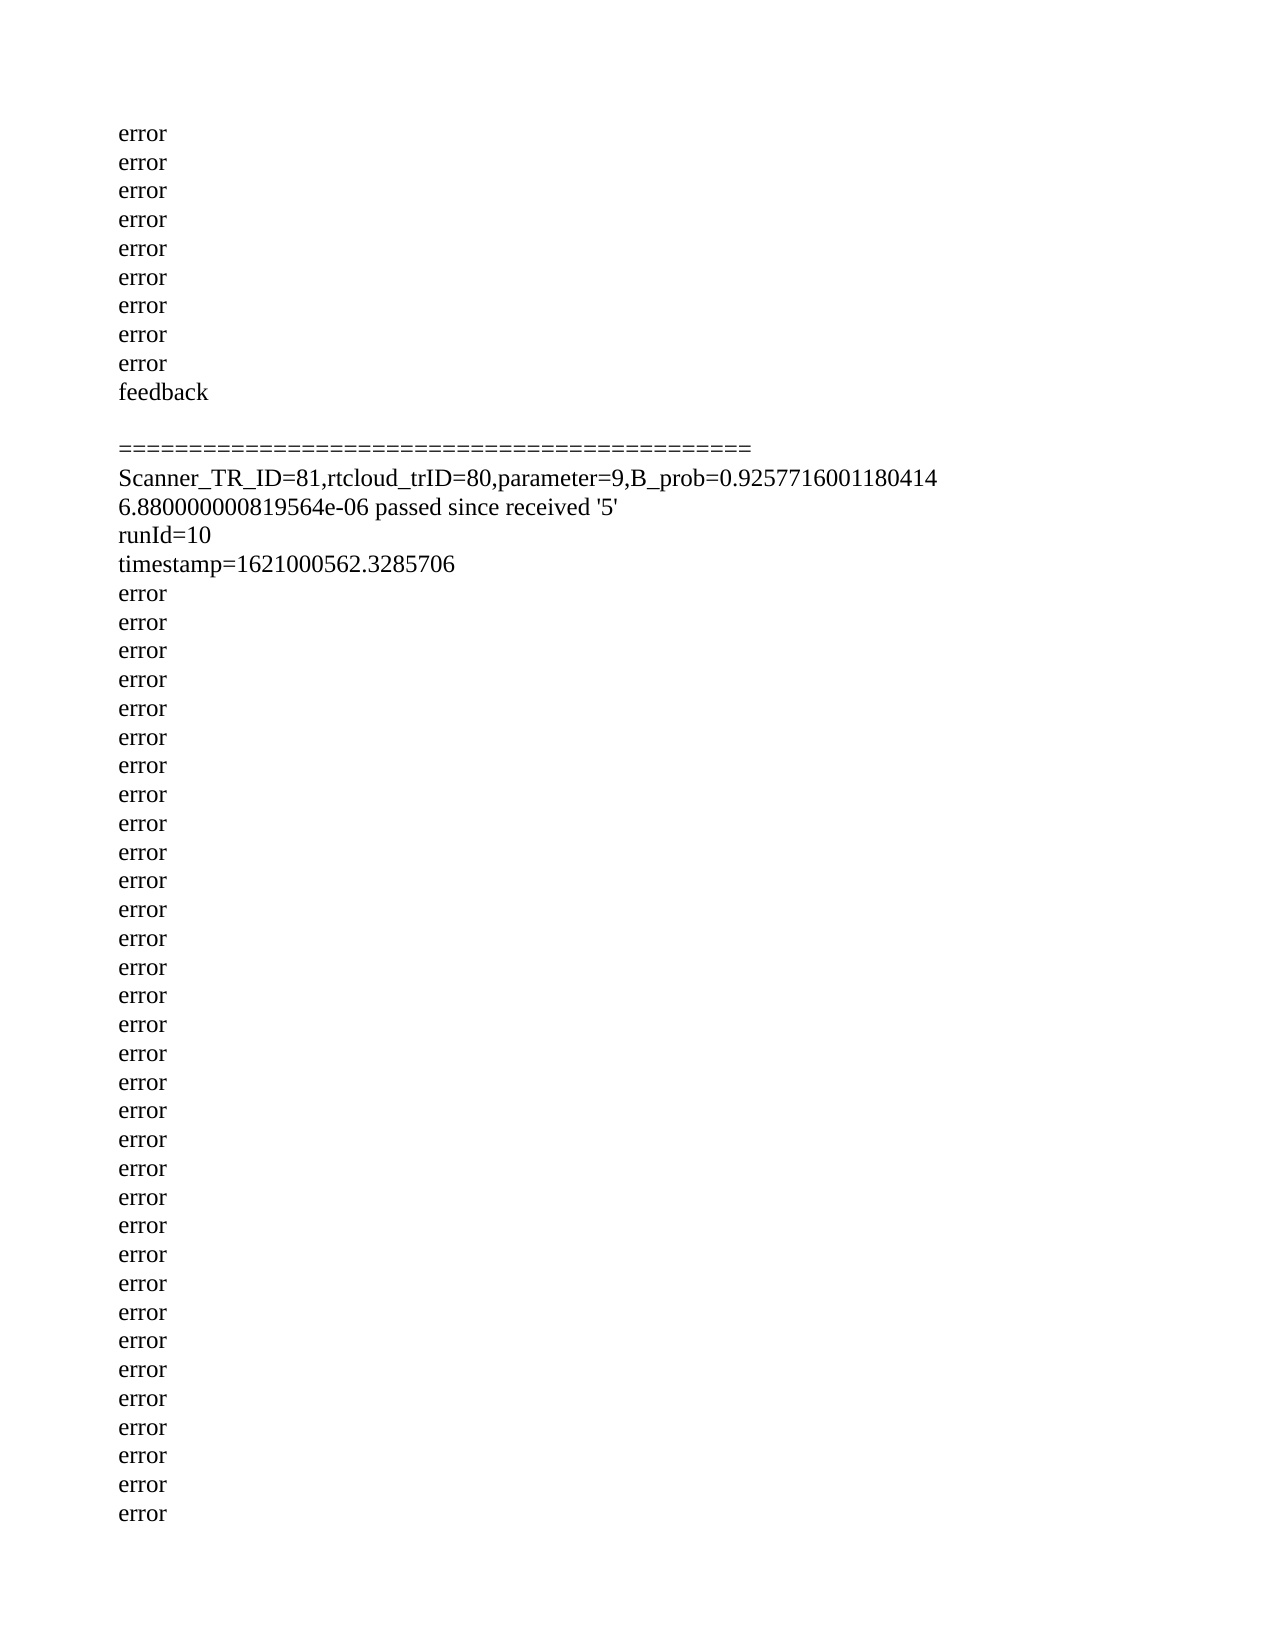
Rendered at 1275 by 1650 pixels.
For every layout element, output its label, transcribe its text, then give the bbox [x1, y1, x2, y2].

text error [118, 1441, 1157, 1469]
text Scanner_TR_ID=81,rtcloud_trID=80,parameter=9,B_prob=0.9257716001180414 [118, 463, 1157, 492]
text error [118, 894, 1157, 923]
text error [118, 636, 1157, 664]
text error [118, 751, 1157, 779]
text error [118, 1153, 1157, 1182]
text error [118, 1096, 1157, 1124]
text error [118, 118, 1157, 147]
text error [118, 1412, 1157, 1441]
text error [118, 1498, 1157, 1527]
text feedback [118, 377, 1157, 406]
text error [118, 578, 1157, 607]
text error [118, 176, 1157, 204]
text error [118, 981, 1157, 1009]
text error [118, 722, 1157, 751]
text error [118, 808, 1157, 837]
text error [118, 291, 1157, 319]
text error [118, 866, 1157, 894]
text error [118, 607, 1157, 636]
text error [118, 1326, 1157, 1354]
text error [118, 1354, 1157, 1383]
text error [118, 319, 1157, 348]
text 6.880000000819564e-06 passed since received '5' [118, 492, 1157, 521]
text error [118, 1067, 1157, 1096]
text error [118, 1239, 1157, 1268]
text error [118, 1469, 1157, 1498]
text error [118, 1009, 1157, 1038]
text runId=10 [118, 521, 1157, 549]
text error [118, 693, 1157, 722]
text error [118, 779, 1157, 808]
text error [118, 348, 1157, 377]
text error [118, 1268, 1157, 1297]
text error [118, 664, 1157, 693]
text error [118, 923, 1157, 952]
text error [118, 262, 1157, 291]
text error [118, 1211, 1157, 1239]
text ============================================= [118, 434, 1157, 463]
text error [118, 1182, 1157, 1211]
text error [118, 204, 1157, 233]
text error [118, 147, 1157, 176]
text error [118, 233, 1157, 262]
text error [118, 1038, 1157, 1067]
text error [118, 952, 1157, 981]
text error [118, 837, 1157, 866]
text error [118, 1297, 1157, 1326]
text error [118, 1383, 1157, 1412]
text timestamp=1621000562.3285706 [118, 549, 1157, 578]
text error [118, 1124, 1157, 1153]
